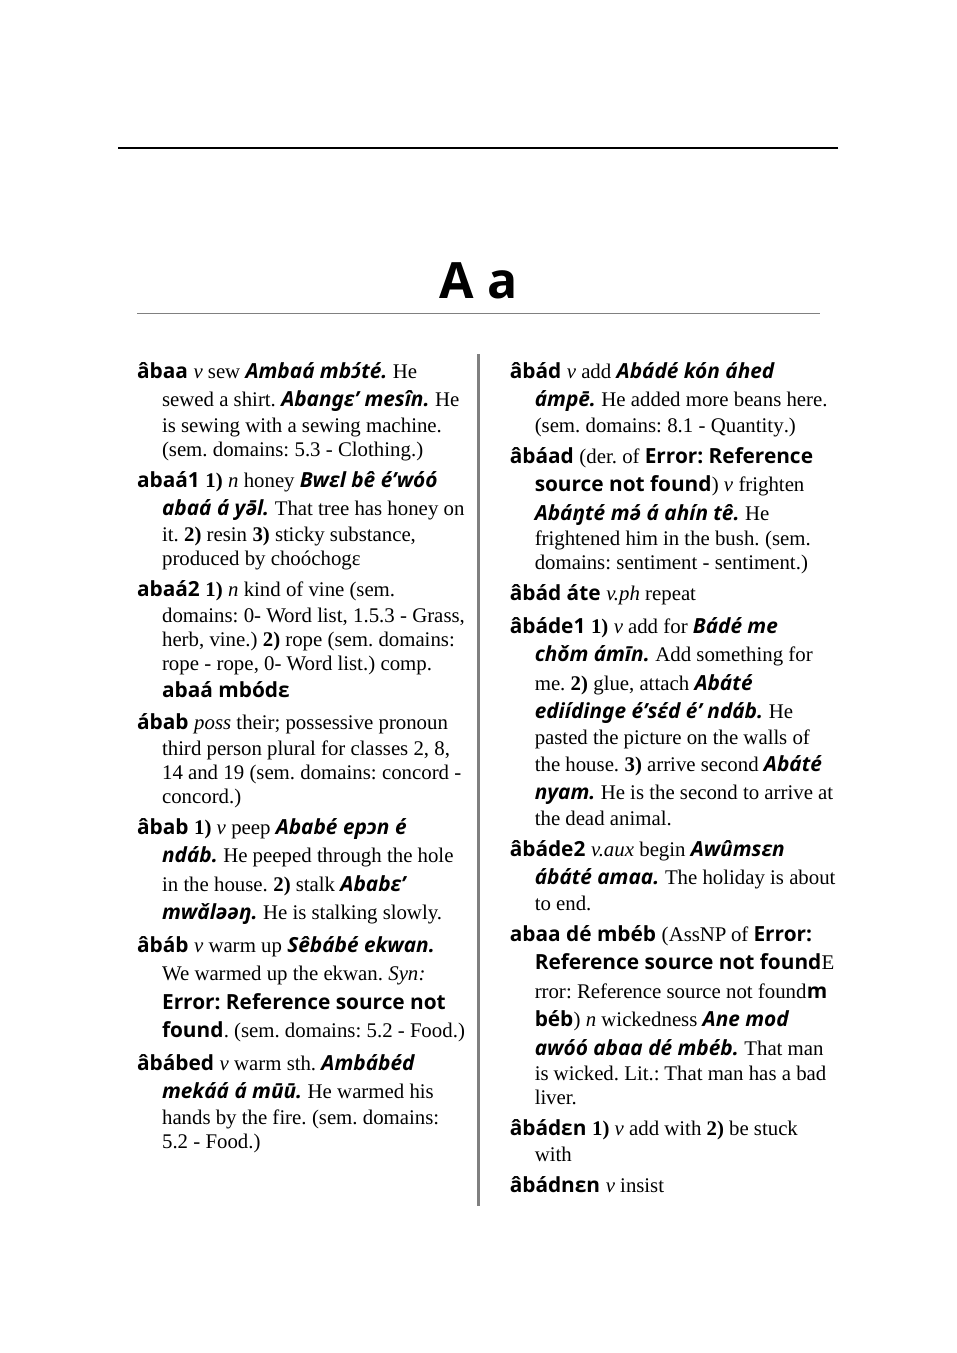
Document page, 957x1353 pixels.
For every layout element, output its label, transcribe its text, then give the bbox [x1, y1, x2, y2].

text abaá2 1) n kind of vine (sem. domains: 0- Word list, 1.5.3 - Grass, herb, vine.) 2) rope (sem. domains: rope - rope, 0- Word list.) comp. abaá mbódɛ [118, 574, 466, 707]
text âbáde1 1) v add for Bádé me chǒm ámīn. Add something for me. 2) glue, attach Abáté ediídinge éʼsɛ́d éʼ ndáb. He pasted the picture on the walls of the house. 3) arrive second Abáté nyam. He is the second to arrive at the dead animal. [491, 611, 838, 834]
text âbab 1) v peep Ababé epɔn é ndáb. He peeped through the hole in the house. 2) stalk Ababɛʼ mwǎləəŋ. He is stalking slowly. [118, 812, 466, 930]
text âbáad (der. of âbáŋ) v frighten Abáŋté mə́ á ahín tê. He frightened him in the bush. (sem. domains: sentiment - sentiment.) [491, 441, 838, 578]
text âbád v add Abádé kón áhed ámpē. He added more beans here. (sem. domains: 8.1 - Quantity.) [491, 354, 838, 441]
text âbádɛn 1) v add with 2) be stuck with [491, 1113, 838, 1170]
text abaa dé mbéb (AssNP of abaa, mbéb) n wickedness Ane mod awóó abaa dé mbéb. That man is wicked. Lit.: That man has a bad liver. [491, 919, 838, 1113]
text âbábed v warm sth. Ambábéd mekáá á mūū. He warmed his hands by the fire. (sem. domains: 5.2 - Food.) [118, 1048, 466, 1157]
text abaá1 1) n honey Bwɛl bê éʼwóó abaá á yə̄l. That tree has honey on it. 2) resin 3) sticky substance, produced by choóchogɛ [118, 465, 466, 574]
text âbáde2 v.aux begin Awûmsɛn ábáté amaa. The holiday is about to end. [491, 834, 838, 919]
text A a [137, 245, 820, 313]
text âbád áte v.ph repeat [491, 578, 838, 611]
text âbaa v sew Ambaá mbɔ́té. He sewed a shirt. Abangɛʼ mesîn. He is sewing with a sewing machine. (sem. domains: 5.3 - Clothing.) [118, 354, 466, 465]
text âbáb v warm up Sêbábé ekwan. We warmed up the ekwan. Syn: âwóge. (sem. domains: 5.2 - Food.) [118, 930, 466, 1048]
text ábab poss their; possessive pronoun third person plural for classes 2, 8, 14 and 19 (sem. domains: concord - concord.) [118, 707, 466, 812]
text âbádnɛn v insist [491, 1170, 838, 1203]
